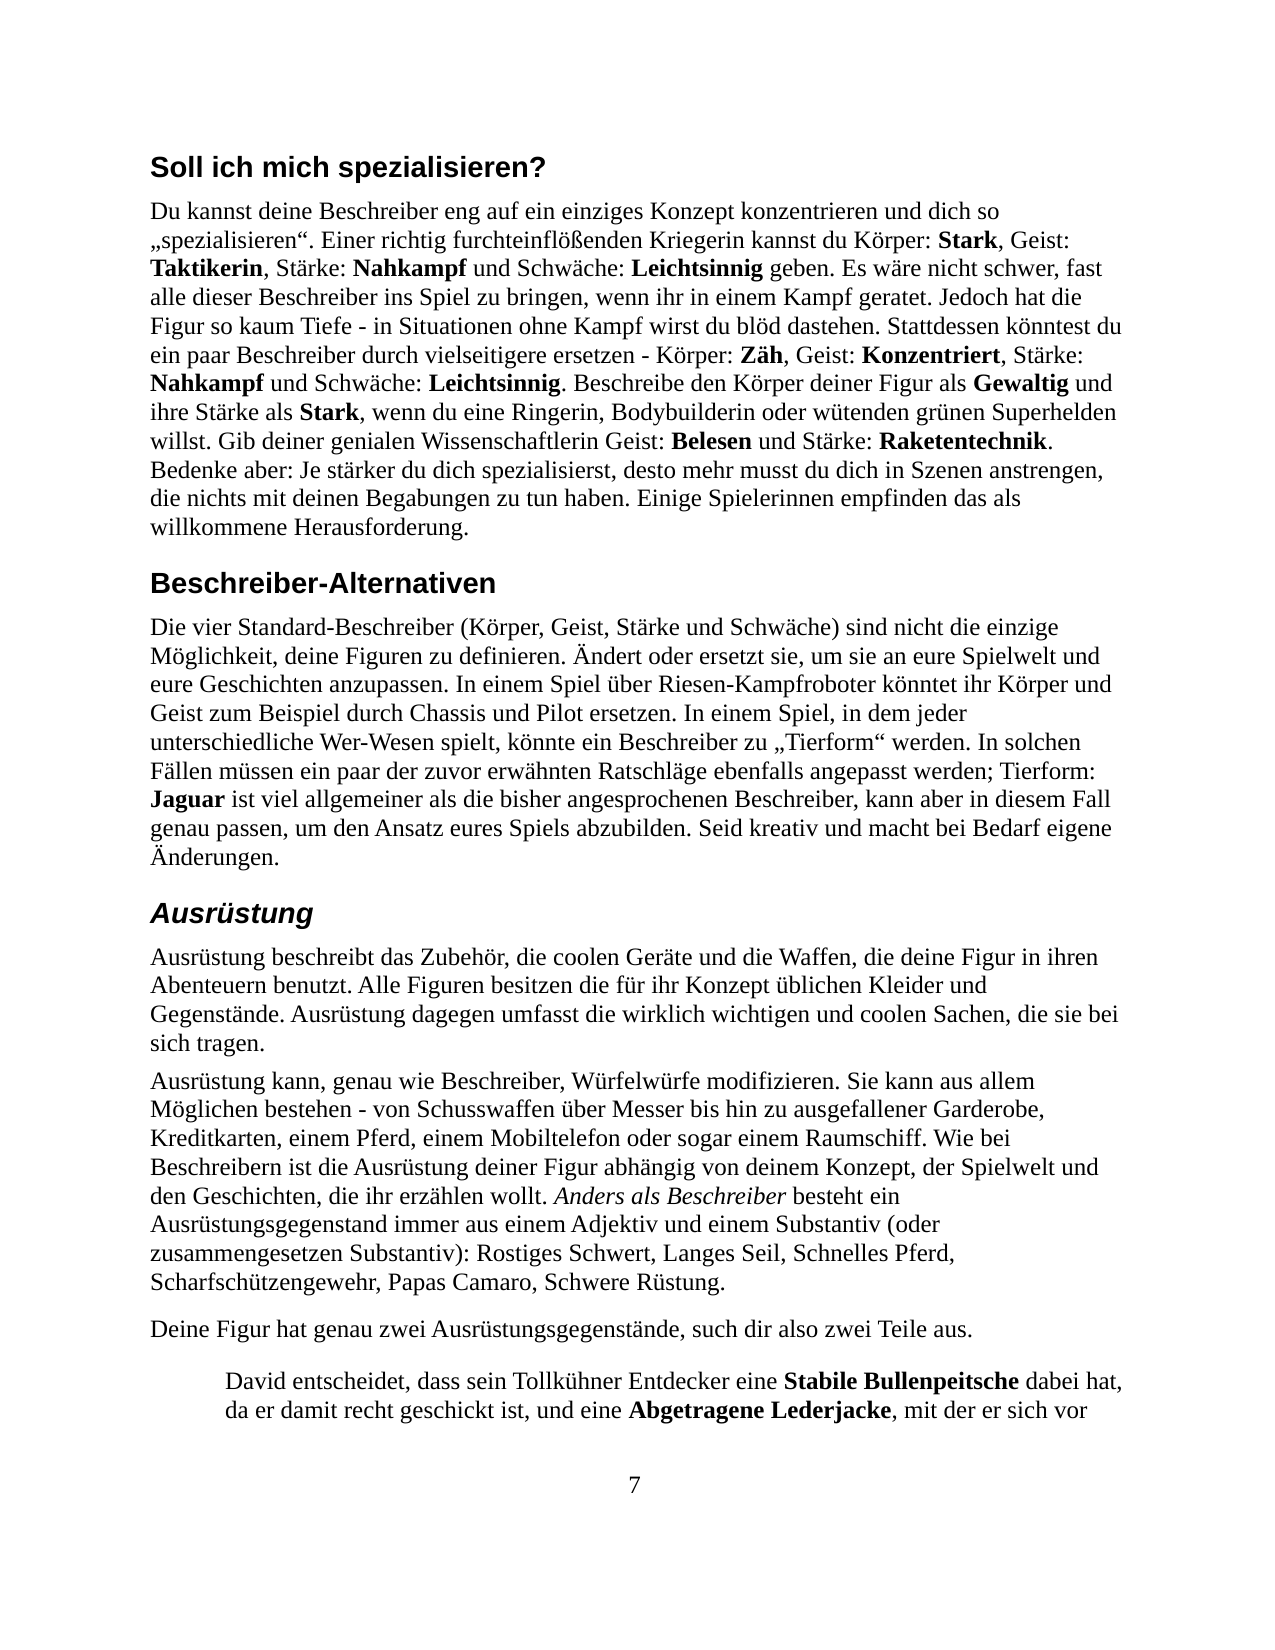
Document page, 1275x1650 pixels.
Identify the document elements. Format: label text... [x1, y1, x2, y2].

text Ausrüstung kann, genau wie Beschreiber, Würfelwürfe modifizieren. Sie kann aus allem Möglichen bestehen - von Schusswaffen über Messer bis hin zu ausgefallener Garderobe, Kreditkarten, einem Pferd, einem Mobiltelefon oder sogar einem Raumschiff. Wie bei Beschreibern ist die Ausrüstung deiner Figur abhängig von deinem Konzept, der Spielwelt und den Geschichten, die ihr erzählen wollt. Anders als Beschreiber besteht ein Ausrüstungsgegenstand immer aus einem Adjektiv und einem Substantiv (oder zusammengesetzen Substantiv): Rostiges Schwert, Langes Seil, Schnelles Pferd, Scharfschützengewehr, Papas Camaro, Schwere Rüstung. [150, 1066, 1125, 1296]
subtitle Ausrüstung [150, 896, 1125, 929]
subtitle Soll ich mich spezialisieren? [150, 150, 1125, 183]
text David entscheidet, dass sein Tollkühner Entdecker eine Stabile Bullenpeitsche dabei hat, da er damit recht geschickt ist, und eine Abgetragene Lederjacke, mit der er sich vor [225, 1366, 1125, 1424]
text Deine Figur hat genau zwei Ausrüstungsgegenstände, such dir also zwei Teile aus. [150, 1314, 1125, 1342]
text Die vier Standard-Beschreiber (Körper, Geist, Stärke und Schwäche) sind nicht die einzige Möglichkeit, deine Figuren zu definieren. Ändert oder ersetzt sie, um sie an eure Spielwelt und eure Geschichten anzupassen. In einem Spiel über Riesen-Kampfroboter könntet ihr Körper und Geist zum Beispiel durch Chassis und Pilot ersetzen. In einem Spiel, in dem jeder unterschiedliche Wer-Wesen spielt, könnte ein Beschreiber zu „Tierform“ werden. In solchen Fällen müssen ein paar der zuvor erwähnten Ratschläge ebenfalls angepasst werden; Tierform: Jaguar ist viel allgemeiner als die bisher angesprochenen Beschreiber, kann aber in diesem Fall genau passen, um den Ansatz eures Spiels abzubilden. Seid kreativ und macht bei Bedarf eigene Änderungen. [150, 612, 1125, 871]
text Ausrüstung beschreibt das Zubehör, die coolen Geräte und die Waffen, die deine Figur in ihren Abenteuern benutzt. Alle Figuren besitzen die für ihr Konzept üblichen Kleider und Gegenstände. Ausrüstung dagegen umfasst die wirklich wichtigen und coolen Sachen, die sie bei sich tragen. [150, 942, 1125, 1057]
subtitle Beschreiber-Alternativen [150, 566, 1125, 599]
text Du kannst deine Beschreiber eng auf ein einziges Konzept konzentrieren und dich so „spezialisieren“. Einer richtig furchteinflößenden Kriegerin kannst du Körper: Stark, Geist: Taktikerin, Stärke: Nahkampf und Schwäche: Leichtsinnig geben. Es wäre nicht schwer, fast alle dieser Beschreiber ins Spiel zu bringen, wenn ihr in einem Kampf geratet. Jedoch hat die Figur so kaum Tiefe - in Situationen ohne Kampf wirst du blöd dastehen. Stattdessen könntest du ein paar Beschreiber durch vielseitigere ersetzen - Körper: Zäh, Geist: Konzentriert, Stärke: Nahkampf und Schwäche: Leichtsinnig. Beschreibe den Körper deiner Figur als Gewaltig und ihre Stärke als Stark, wenn du eine Ringerin, Bodybuilderin oder wütenden grünen Superhelden willst. Gib deiner genialen Wissenschaftlerin Geist: Belesen und Stärke: Raketentechnik. Bedenke aber: Je stärker du dich spezialisierst, desto mehr musst du dich in Szenen anstrengen, die nichts mit deinen Begabungen zu tun haben. Einige Spielerinnen empfinden das als willkommene Herausforderung. [150, 196, 1125, 541]
